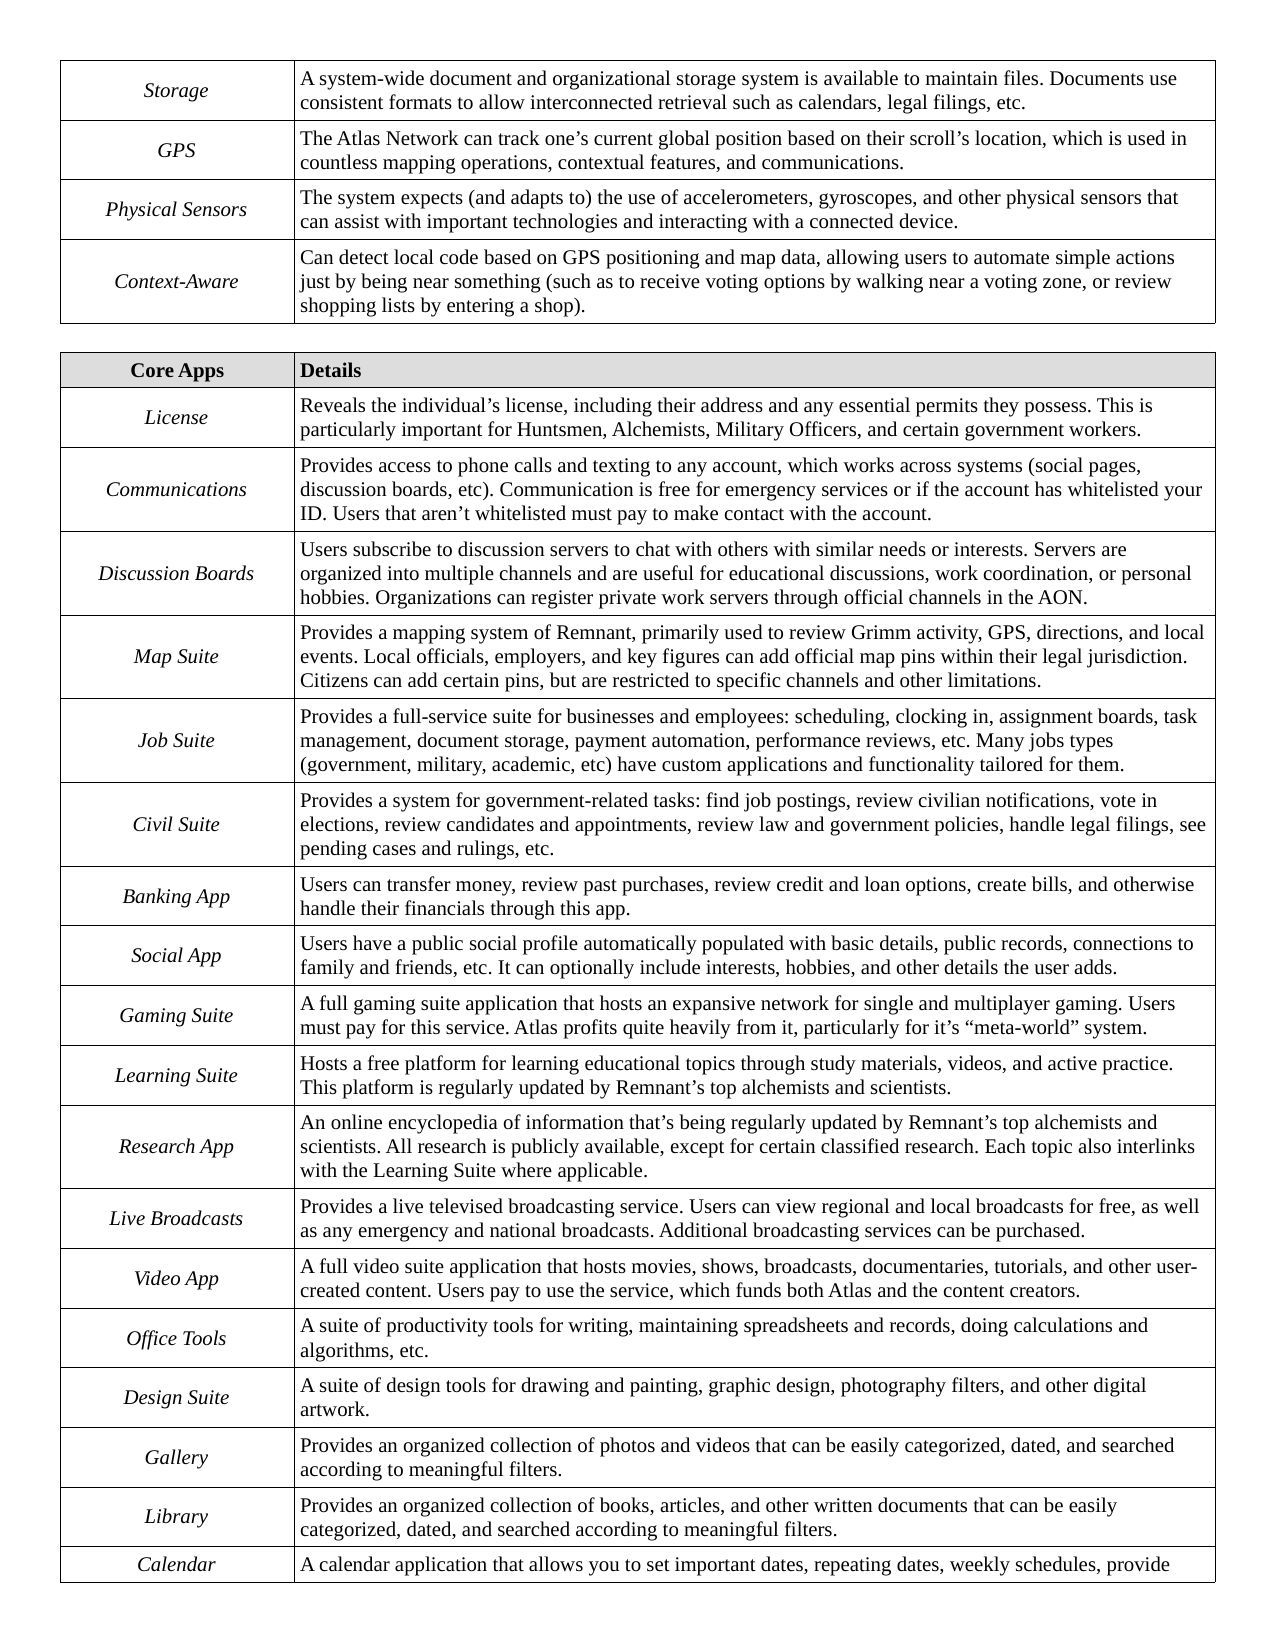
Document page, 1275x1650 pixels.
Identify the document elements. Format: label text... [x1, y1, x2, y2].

table_cell License [61, 388, 294, 447]
table_cell Communications [61, 448, 294, 531]
table_header Core Apps [61, 353, 294, 387]
table_cell A calendar application that allows you to set important dates, repeating dates, weekly schedules, provide [295, 1547, 1215, 1582]
table_cell Can detect local code based on GPS positioning and map data, allowing users to automate simple actions just by being near something (such as to receive voting options by walking near a voting zone, or review shopping lists by entering a shop). [295, 240, 1215, 323]
table_cell Context-Aware [61, 240, 294, 323]
table_cell Reveals the individual’s license, including their address and any essential permits they possess. This is particularly important for Huntsmen, Alchemists, Military Officers, and certain government workers. [295, 388, 1215, 447]
table_cell A suite of design tools for drawing and painting, graphic design, photography filters, and other digital artwork. [295, 1368, 1215, 1427]
table_cell Video App [61, 1249, 294, 1308]
table_cell Office Tools [61, 1309, 294, 1367]
table_cell The Atlas Network can track one’s current global position based on their scroll’s location, which is used in countless mapping operations, contextual features, and communications. [295, 121, 1215, 179]
table_cell Job Suite [61, 699, 294, 782]
table_cell Social App [61, 926, 294, 985]
table_cell GPS [61, 121, 294, 179]
table_cell Provides a mapping system of Remnant, primarily used to review Grimm activity, GPS, directions, and local events. Local officials, employers, and key figures can add official map pins within their legal jurisdiction. Citizens can add certain pins, but are restricted to specific channels and other limitations. [295, 616, 1215, 698]
table_cell Learning Suite [61, 1046, 294, 1104]
table_cell Provides an organized collection of photos and videos that can be easily categorized, dated, and searched according to meaningful filters. [295, 1428, 1215, 1487]
table_cell An online encyclopedia of information that’s being regularly updated by Remnant’s top alchemists and scientists. All research is publicly available, except for certain classified research. Each topic also interlinks with the Learning Suite where applicable. [295, 1106, 1215, 1188]
table_cell Users subscribe to discussion servers to chat with others with similar needs or interests. Servers are organized into multiple channels and are useful for educational discussions, work coordination, or personal hobbies. Organizations can register private work servers through official channels in the AON. [295, 532, 1215, 614]
table_cell A system-wide document and organizational storage system is available to maintain files. Documents use consistent formats to allow interconnected retrieval such as calendars, legal filings, etc. [295, 61, 1215, 120]
table_cell Provides an organized collection of books, articles, and other written documents that can be easily categorized, dated, and searched according to meaningful filters. [295, 1488, 1215, 1546]
table_cell Gallery [61, 1428, 294, 1487]
table_cell Hosts a free platform for learning educational topics through study materials, videos, and active practice. This platform is regularly updated by Remnant’s top alchemists and scientists. [295, 1046, 1215, 1104]
table_cell Design Suite [61, 1368, 294, 1427]
table_cell Users have a public social profile automatically populated with basic details, public records, connections to family and friends, etc. It can optionally include interests, hobbies, and other details the user adds. [295, 926, 1215, 985]
table_cell Research App [61, 1106, 294, 1188]
table_cell Physical Sensors [61, 180, 294, 239]
table_cell A suite of productivity tools for writing, maintaining spreadsheets and records, doing calculations and algorithms, etc. [295, 1309, 1215, 1367]
table_cell Discussion Boards [61, 532, 294, 614]
table_cell Library [61, 1488, 294, 1546]
table_cell The system expects (and adapts to) the use of accelerometers, gyroscopes, and other physical sensors that can assist with important technologies and interacting with a connected device. [295, 180, 1215, 239]
table_cell Provides access to phone calls and texting to any account, which works across systems (social pages, discussion boards, etc). Communication is free for emergency services or if the account has whitelisted your ID. Users that aren’t whitelisted must pay to make contact with the account. [295, 448, 1215, 531]
table_cell Provides a live televised broadcasting service. Users can view regional and local broadcasts for free, as well as any emergency and national broadcasts. Additional broadcasting services can be purchased. [295, 1189, 1215, 1248]
table_cell Live Broadcasts [61, 1189, 294, 1248]
table_cell Storage [61, 61, 294, 120]
table_cell Provides a full-service suite for businesses and employees: scheduling, clocking in, assignment boards, task management, document storage, payment automation, performance reviews, etc. Many jobs types (government, military, academic, etc) have custom applications and functionality tailored for them. [295, 699, 1215, 782]
table_header Details [295, 353, 1215, 387]
table_cell Calendar [61, 1547, 294, 1582]
table_cell Provides a system for government-related tasks: find job postings, review civilian notifications, vote in elections, review candidates and appointments, review law and government policies, handle legal filings, see pending cases and rulings, etc. [295, 783, 1215, 866]
table_cell Civil Suite [61, 783, 294, 866]
table_cell Gaming Suite [61, 986, 294, 1045]
table_cell Users can transfer money, review past purchases, review credit and loan options, create bills, and otherwise handle their financials through this app. [295, 867, 1215, 925]
table_cell Map Suite [61, 616, 294, 698]
table_cell A full gaming suite application that hosts an expansive network for single and multiplayer gaming. Users must pay for this service. Atlas profits quite heavily from it, particularly for it’s “meta-world” system. [295, 986, 1215, 1045]
table_cell Banking App [61, 867, 294, 925]
table_cell A full video suite application that hosts movies, shows, broadcasts, documentaries, tutorials, and other user-created content. Users pay to use the service, which funds both Atlas and the content creators. [295, 1249, 1215, 1308]
